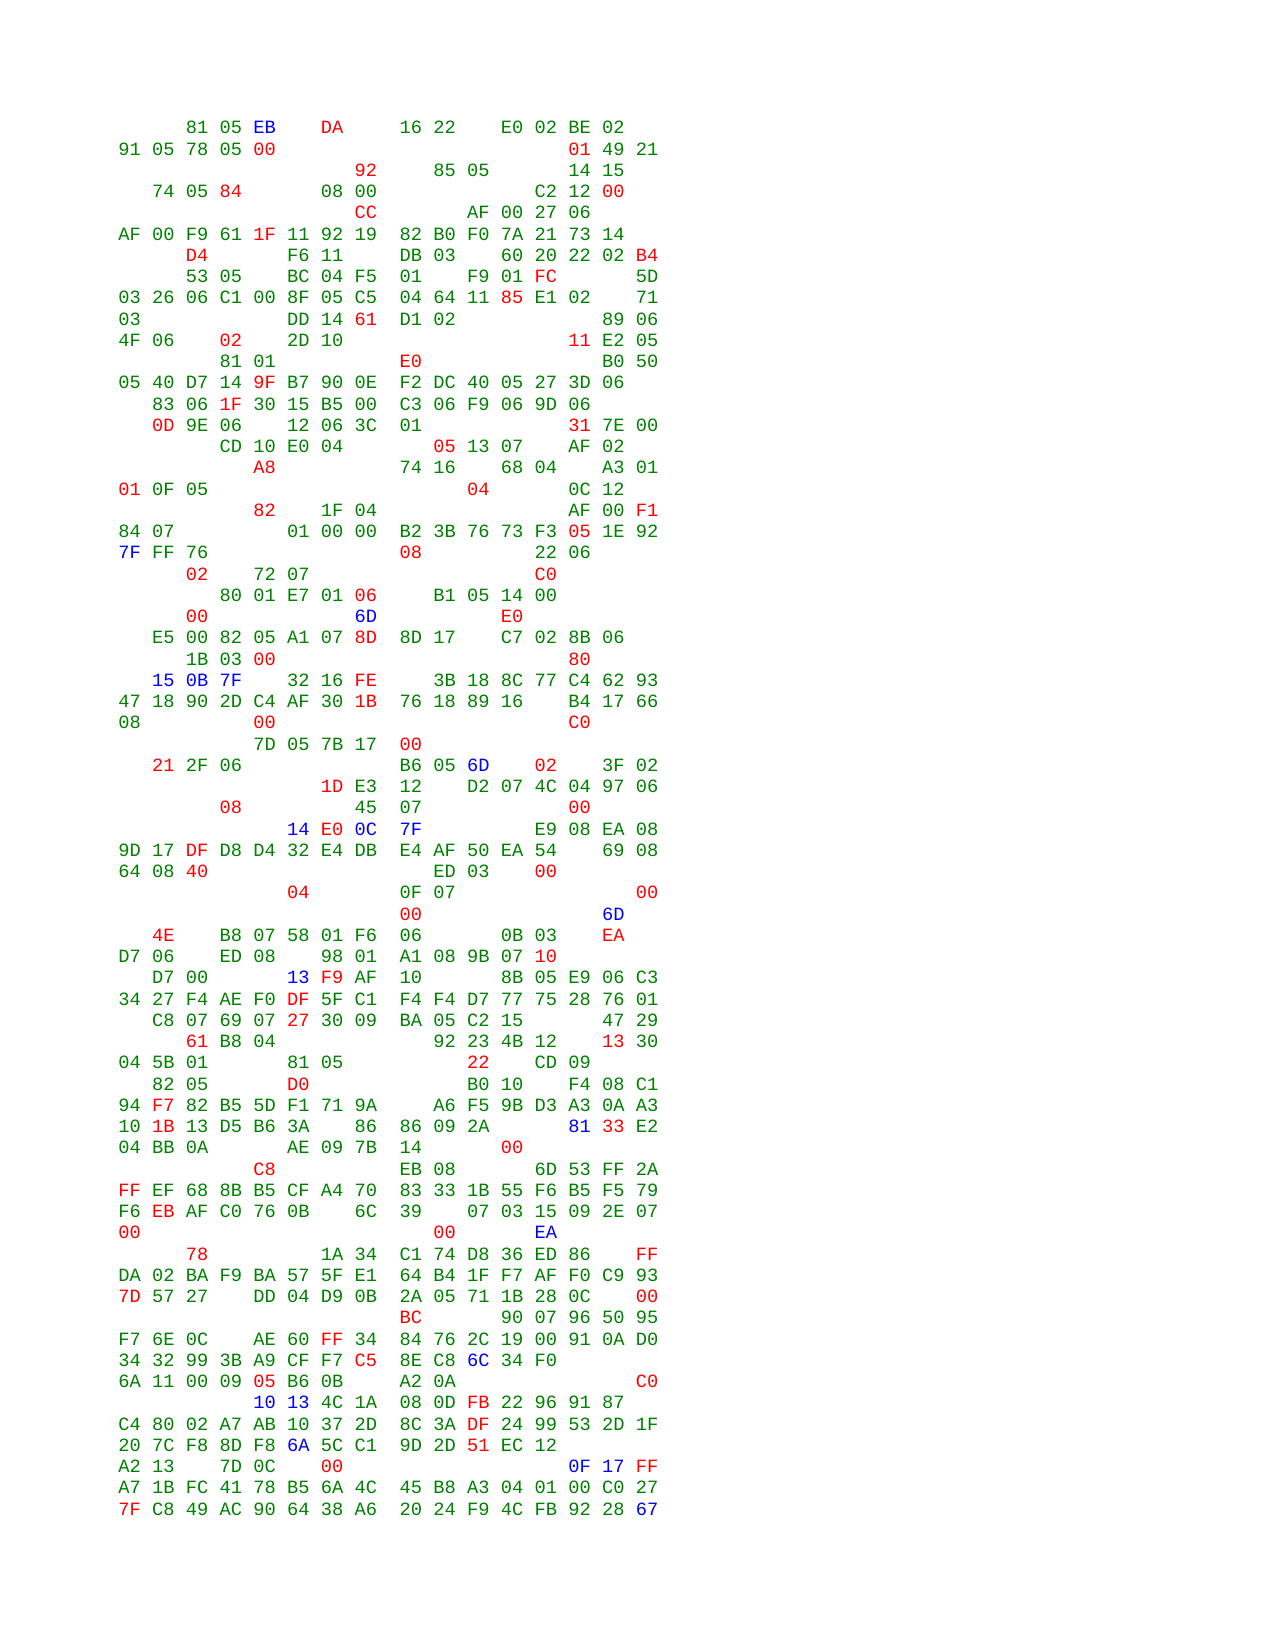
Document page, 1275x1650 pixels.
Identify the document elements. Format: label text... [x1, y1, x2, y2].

text E1 E0 02 EA 72 07 A5 EA EB E5 E3 E0 C0 00 F9 F9 [118, 564, 1157, 586]
text EE EA 90 E8 E6 E1 8D C7 BC 10 10 90 07 96 50 95 [118, 1308, 1157, 1329]
text 91 05 78 05 00 F0 F0 A5 00 F0 E0 E4 E0 01 49 21 [118, 139, 1157, 161]
text E5 ED D4 7F E5 F6 11 A5 DB 03 F1 60 20 22 02 B4 [118, 246, 1157, 267]
text F0 F1 81 05 EB EB DA 00 16 22 F9 E0 02 BE 02 A5 [118, 118, 1157, 139]
text EA E8 E4 BF E9 04 E8 F9 0F 07 00 BF 92 E0 E5 00 [118, 883, 1157, 904]
text BF E8 00 EC F0 E1 ED 6D E3 EA E4 E0 E9 E9 E9 EC [118, 607, 1157, 628]
text 00 E5 BF EC EB ED EE EE EE 00 EB E0 EA EB 05 90 [118, 1223, 1157, 1244]
text 01 0F 05 BF 05 E0 E1 E1 00 EB 04 ED 81 0C 12 E4 [118, 479, 1157, 501]
text 04 5B 01 00 E5 81 05 E4 BF EE 22 F9 CD 09 E4 F9 [118, 1053, 1157, 1074]
text AF 00 F9 61 1F 11 92 19 82 B0 F0 7A 21 73 14 BF [118, 224, 1157, 246]
text F1 00 F1 80 01 E7 01 06 05 B1 05 14 00 EE E1 ED [118, 586, 1157, 607]
text 05 40 D7 14 9F B7 90 0E F2 DC 40 05 27 3D 06 7F [118, 373, 1157, 394]
text BF E0 EB EC 82 E4 1F 04 E0 E8 E5 C9 87 AF 00 F1 [118, 501, 1157, 522]
text 7F FF 76 E4 E0 E1 EB E5 08 EA E0 E5 22 06 E5 E1 [118, 543, 1157, 564]
text E7 FF E5 C7 10 13 4C 1A 08 0D FB 22 96 91 87 C9 [118, 1393, 1157, 1414]
text A7 1B FC 41 78 B5 6A 4C 45 B8 A3 04 01 00 C0 27 [118, 1478, 1157, 1499]
text 03 EE 6E 00 00 DD 14 61 D1 02 EC E5 BF F9 89 06 [118, 309, 1157, 331]
text 34 27 F4 AE F0 DF 5F C1 F4 F4 D7 77 75 28 76 01 [118, 989, 1157, 1011]
text 64 08 40 87 8D 8D F9 81 E4 ED 03 81 00 85 DB E8 [118, 862, 1157, 883]
text 00 ED 00 EC EC EC 1D E3 12 00 D2 07 4C 04 97 06 [118, 777, 1157, 798]
text 00 74 05 84 E5 CF 08 00 E0 DB ED 00 C2 12 00 ED [118, 182, 1157, 203]
text 03 26 06 C1 00 8F 05 C5 04 64 11 85 E1 02 DB 71 [118, 288, 1157, 309]
text C4 80 02 A7 AB 10 37 2D 8C 3A DF 24 99 53 2D 1F [118, 1414, 1157, 1436]
text 87 15 0B 7F 8A 32 16 FE C7 3B 18 8C 77 C4 62 93 [118, 671, 1157, 692]
text 94 F7 82 B5 5D F1 71 9A 7F A6 F5 9B D3 A3 0A A3 [118, 1096, 1157, 1117]
text 47 18 90 2D C4 AF 30 1B 76 18 89 16 F9 B4 17 66 [118, 692, 1157, 713]
text F7 6E 0C 8D AE 60 FF 34 84 76 2C 19 00 91 0A D0 [118, 1329, 1157, 1351]
text E5 83 06 1F 30 15 B5 00 C3 06 F9 06 9D 06 00 BF [118, 394, 1157, 416]
text 87 C7 78 11 0F 7F 1A 34 C1 74 D8 36 ED 86 8D FF [118, 1244, 1157, 1266]
text 6E C9 61 B8 04 C9 C9 CF C9 92 23 4B 12 A5 13 30 [118, 1032, 1157, 1053]
text E4 E0 F9 BF E4 E4 05 CC E8 DB AF 00 27 06 8A 16 [118, 203, 1157, 224]
text 7D 57 27 8D DD 04 D9 0B 2A 05 71 1B 28 0C EE 00 [118, 1287, 1157, 1308]
text 84 07 87 87 C7 01 00 00 B2 3B 76 73 F3 05 1E 92 [118, 522, 1157, 543]
text FF EF 68 8B B5 CF A4 70 83 33 1B 55 F6 B5 F5 79 [118, 1181, 1157, 1202]
text 08 F9 E0 81 00 8D EA E4 E4 90 E7 90 E0 C0 E0 E7 [118, 713, 1157, 734]
text E5 EC 00 CD 10 E0 04 E5 EA 05 13 07 E9 AF 02 EB [118, 437, 1157, 458]
text 81 E4 1B 03 00 EC E4 EA E0 E1 EA E9 E1 80 EB BF [118, 649, 1157, 671]
text EE FF FF EA 00 F0 6D 92 EC 85 05 BF EA 14 15 BF [118, 161, 1157, 182]
text 34 32 99 3B A9 CF F7 C5 8E C8 6C 34 F0 87 87 BF [118, 1351, 1157, 1372]
text CA 4E E1 B8 07 58 01 F6 06 E9 EA 0B 03 00 EA F0 [118, 926, 1157, 947]
text E3 E5 00 82 05 A1 07 8D 8D 17 BF C7 02 8B 06 E5 [118, 628, 1157, 649]
text E0 E5 A5 08 EB E5 A5 45 07 E1 EE F0 EE 00 E3 EA [118, 798, 1157, 819]
text DA 02 BA F9 BA 57 5F E1 64 B4 1F F7 AF F0 C9 93 [118, 1266, 1157, 1287]
text F6 EB AF C0 76 0B A5 6C 39 F9 07 03 15 09 2E 07 [118, 1202, 1157, 1223]
text E4 D7 00 C9 C9 13 F9 AF 10 88 88 8B 05 E9 06 C3 [118, 968, 1157, 989]
text ED E0 DB 81 01 E0 F9 E5 E0 87 8A C7 15 0A B0 50 [118, 352, 1157, 373]
text 7F C8 49 AC 90 64 38 A6 20 24 F9 4C FB 92 28 67 [118, 1499, 1157, 1521]
text D7 06 BF ED 08 F9 98 01 A1 08 9B 07 10 E0 E0 E0 [118, 947, 1157, 968]
text A2 13 EE 7D 0C E4 00 05 E6 E6 FF 87 88 0F 17 FF [118, 1457, 1157, 1478]
text E1 A5 E8 E6 7D 05 7B 17 00 E0 E9 A5 E0 EE 00 E0 [118, 734, 1157, 756]
text 20 7C F8 8D F8 6A 5C C1 9D 2D 51 EC 12 BF BF BF [118, 1436, 1157, 1457]
text EB 21 2F 06 ED F9 E0 F0 B6 05 6D E4 02 E1 3F 02 [118, 756, 1157, 777]
text CA 0D 9E 06 F9 12 06 3C 01 F9 00 EB DB 31 7E 00 [118, 416, 1157, 437]
text 4F 06 EA 02 E6 2D 10 A5 BF E4 F9 E1 E0 11 E2 05 [118, 331, 1157, 352]
text E0 E8 E7 8D C8 87 12 0E EB 08 C7 8A 6D 53 FF 2A [118, 1159, 1157, 1181]
text 9D 17 DF D8 D4 32 E4 DB E4 AF 50 EA 54 81 69 08 [118, 841, 1157, 862]
text ED EA 53 05 E7 BC 04 F5 01 A5 F9 01 FC BF 00 5D [118, 267, 1157, 288]
text ED EE EA C9 C7 14 E0 0C 7F 88 88 8A E9 08 EA 08 [118, 819, 1157, 841]
text 04 BB 0A A5 00 AE 09 7B 14 EB EB 00 EE EE E1 EE [118, 1138, 1157, 1159]
text F9 C8 07 69 07 27 30 09 BA 05 C2 15 81 F9 47 29 [118, 1011, 1157, 1032]
text 05 E0 F1 6D A8 E7 05 ED 74 16 BF 68 04 A5 A3 01 [118, 458, 1157, 479]
text 6A 11 00 09 05 B6 0B EE A2 0A EB E4 EB EA E7 C0 [118, 1372, 1157, 1393]
text E0 82 05 05 92 D0 C9 8A 12 0D B0 10 8D F4 08 C1 [118, 1074, 1157, 1096]
text 10 1B 13 D5 B6 3A 6D 86 86 09 2A 92 E0 81 33 E2 [118, 1117, 1157, 1138]
text E8 E8 00 EB EA E5 ED CF 00 F9 E4 00 F9 E1 6D E4 [118, 904, 1157, 926]
